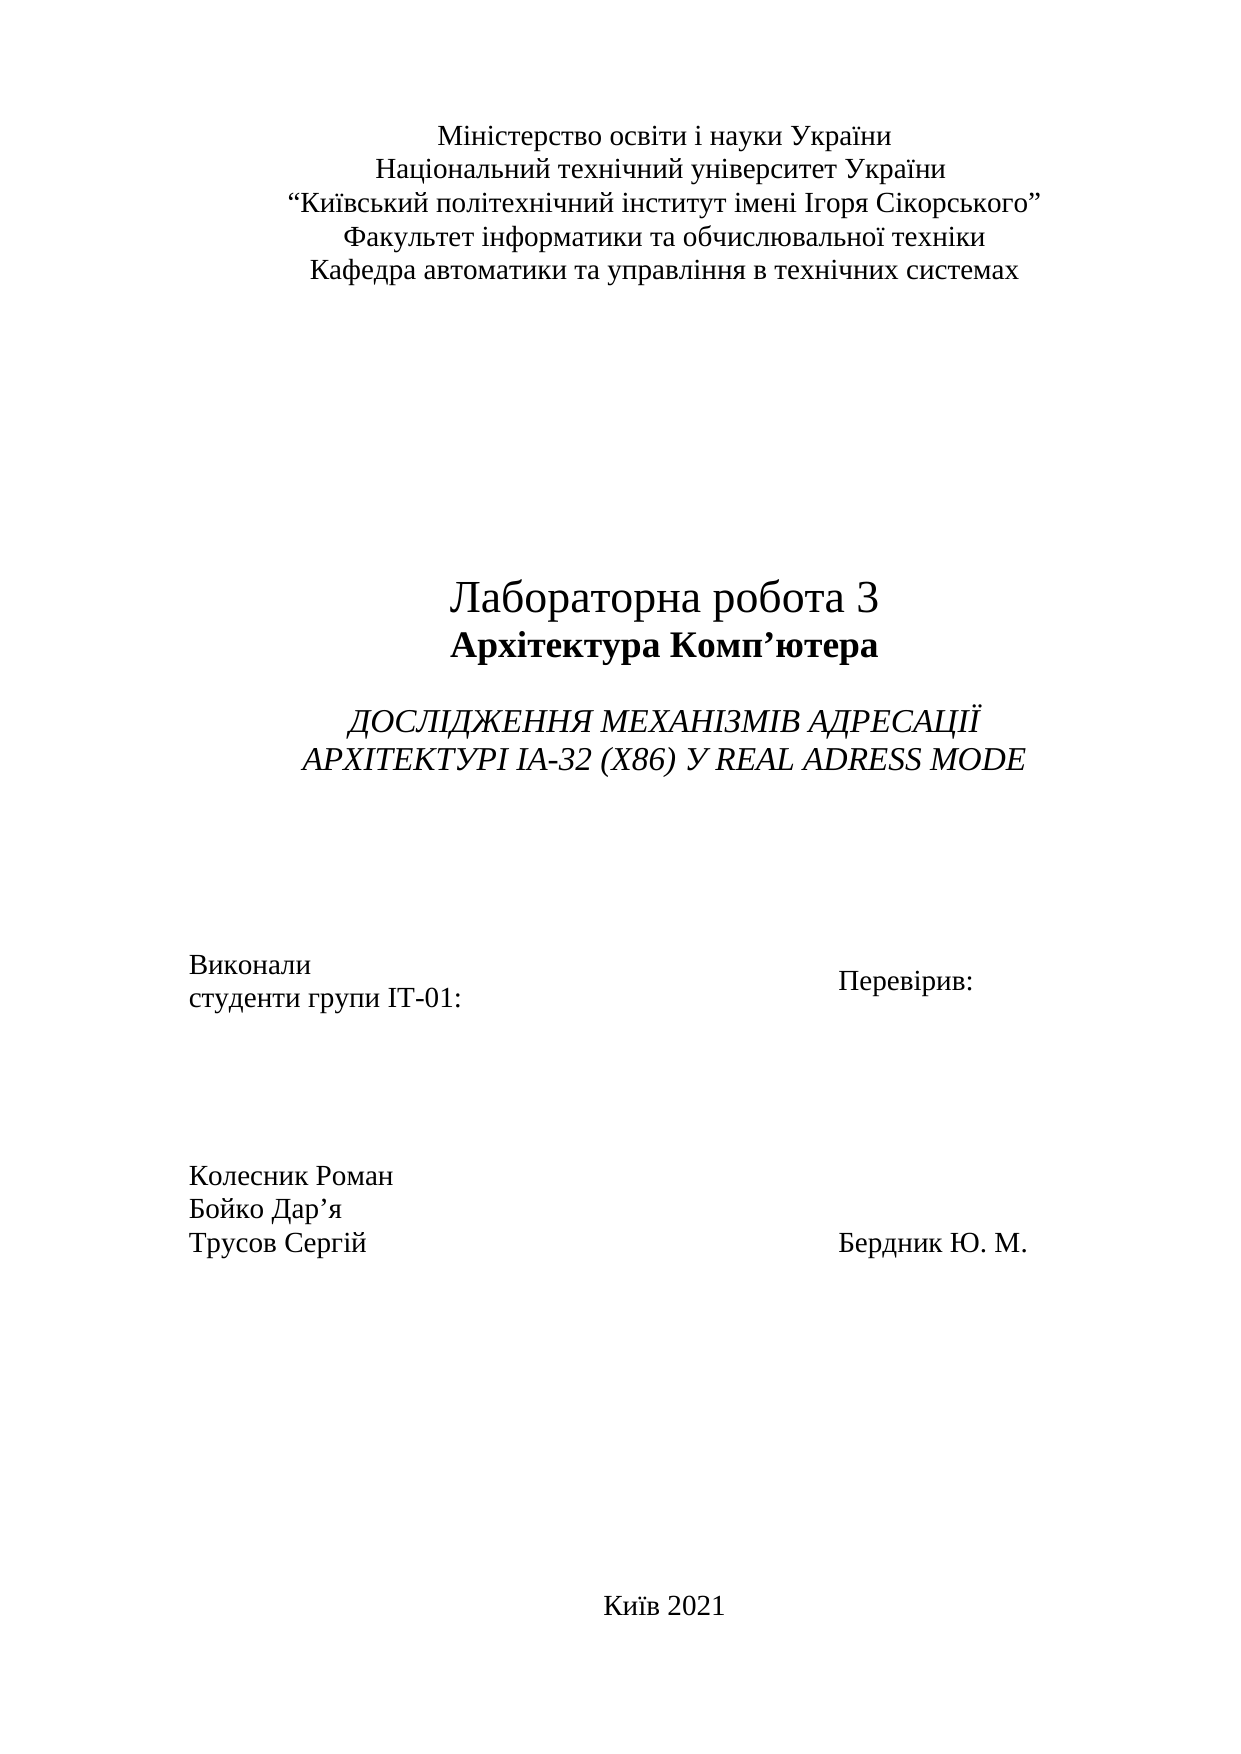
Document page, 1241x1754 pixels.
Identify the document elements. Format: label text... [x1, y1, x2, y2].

text ДОСЛІДЖЕННЯ МЕХАНІЗМІВ АДРЕСАЦІЇ [177, 701, 1152, 740]
table_cell [827, 1014, 1240, 1158]
table_header [473, 947, 827, 1014]
table_cell Бойко Дар’я [177, 1191, 473, 1225]
table_header Виконали студенти групи ІТ-01: [177, 947, 473, 1014]
text Архітектура Комп’ютера [177, 622, 1152, 665]
table_cell [827, 1158, 1240, 1191]
text АРХІТЕКТУРІ ІА-32 (Х86) У REAL ADRESS MODE [177, 740, 1152, 778]
table_cell [473, 1014, 827, 1158]
text Кафедра автоматики та управління в технічних системах [177, 252, 1152, 286]
table_cell [827, 1191, 1240, 1225]
table_cell [473, 1225, 827, 1258]
table_cell Трусов Сергій [177, 1225, 473, 1258]
text Національний технічний університет України [177, 152, 1152, 185]
table_cell [177, 1014, 473, 1158]
text Факультет інформатики та обчислювальної техніки [177, 219, 1152, 252]
text Київ 2021 [177, 1557, 1152, 1621]
text Лабораторна робота 3 [177, 569, 1152, 622]
text “Київський політехнічний інститут імені Ігоря Сікорського” [177, 185, 1152, 219]
table_cell [473, 1191, 827, 1225]
table_cell [473, 1158, 827, 1191]
table_header Перевірив: [827, 947, 1240, 1014]
text Міністерство освіти і науки України [177, 118, 1152, 152]
table_cell Бердник Ю. М. [827, 1225, 1240, 1258]
table_cell Колесник Роман [177, 1158, 473, 1191]
